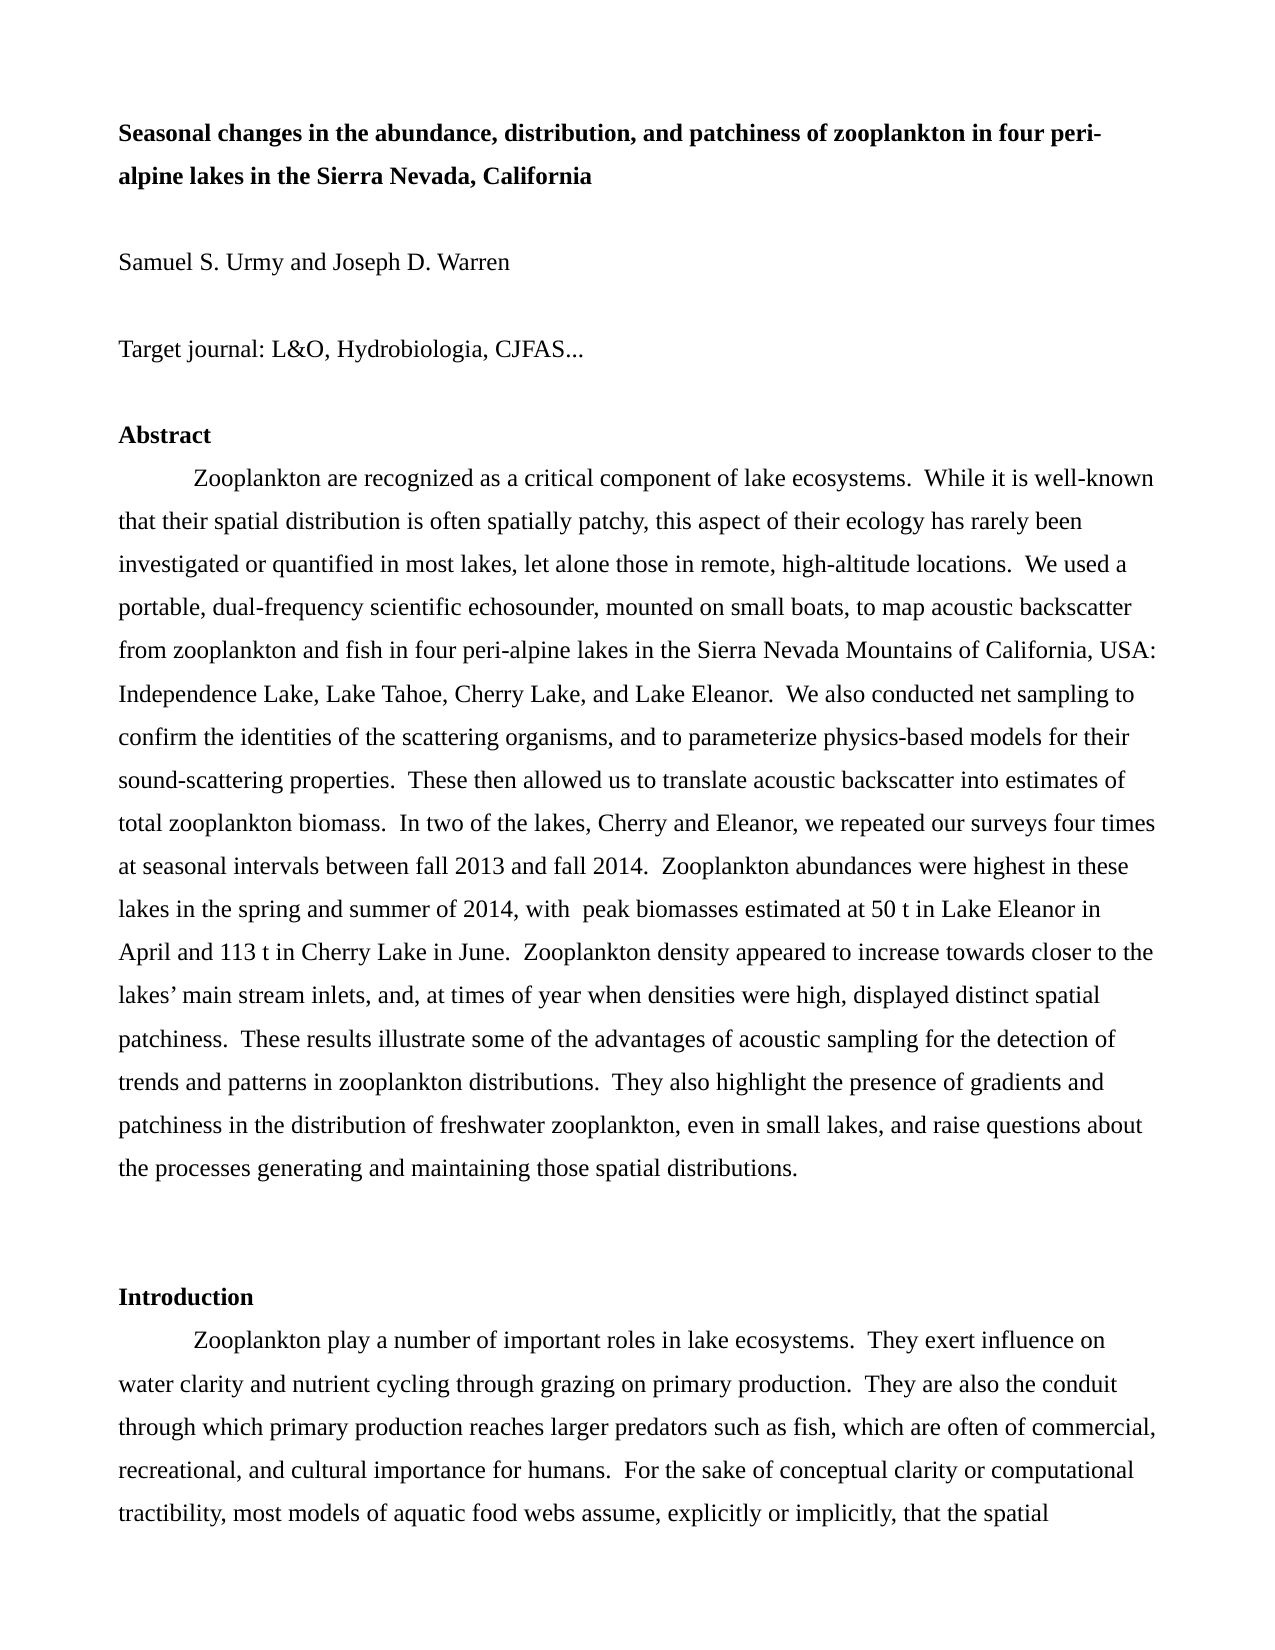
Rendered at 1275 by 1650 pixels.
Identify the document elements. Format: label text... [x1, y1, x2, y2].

text Abstract [118, 420, 1157, 449]
text Target journal: L&O, Hydrobiologia, CJFAS... [118, 334, 1157, 362]
text Zooplankton are recognized as a critical component of lake ecosystems. While it is well-known that their spatial distribution is often spatially patchy, this aspect of their ecology has rarely been investigated or quantified in most lakes, let alone those in remote, high-altitude locations. We used a portable, dual-frequency scientific echosounder, mounted on small boats, to map acoustic backscatter from zooplankton and fish in four peri-alpine lakes in the Sierra Nevada Mountains of California, USA: Independence Lake, Lake Tahoe, Cherry Lake, and Lake Eleanor. We also conducted net sampling to confirm the identities of the scattering organisms, and to parameterize physics-based models for their sound-scattering properties. These then allowed us to translate acoustic backscatter into estimates of total zooplankton biomass. In two of the lakes, Cherry and Eleanor, we repeated our surveys four times at seasonal intervals between fall 2013 and fall 2014. Zooplankton abundances were highest in these lakes in the spring and summer of 2014, with peak biomasses estimated at 50 t in Lake Eleanor in April and 113 t in Cherry Lake in June. Zooplankton density appeared to increase towards closer to the lakes’ main stream inlets, and, at times of year when densities were high, displayed distinct spatial patchiness. These results illustrate some of the advantages of acoustic sampling for the detection of trends and patterns in zooplankton distributions. They also highlight the presence of gradients and patchiness in the distribution of freshwater zooplankton, even in small lakes, and raise questions about the processes generating and maintaining those spatial distributions. [118, 463, 1157, 1182]
text Introduction [118, 1282, 1157, 1311]
text Samuel S. Urmy and Joseph D. Warren [118, 247, 1157, 276]
text Seasonal changes in the abundance, distribution, and patchiness of zooplankton in four peri-alpine lakes in the Sierra Nevada, California [118, 118, 1157, 190]
text Zooplankton play a number of important roles in lake ecosystems. They exert influence on water clarity and nutrient cycling through grazing on primary production. They are also the conduit through which primary production reaches larger predators such as fish, which are often of commercial, recreational, and cultural importance for humans. For the sake of conceptual clarity or computational tractibility, most models of aquatic food webs assume, explicitly or implicitly, that the spatial [118, 1326, 1157, 1527]
